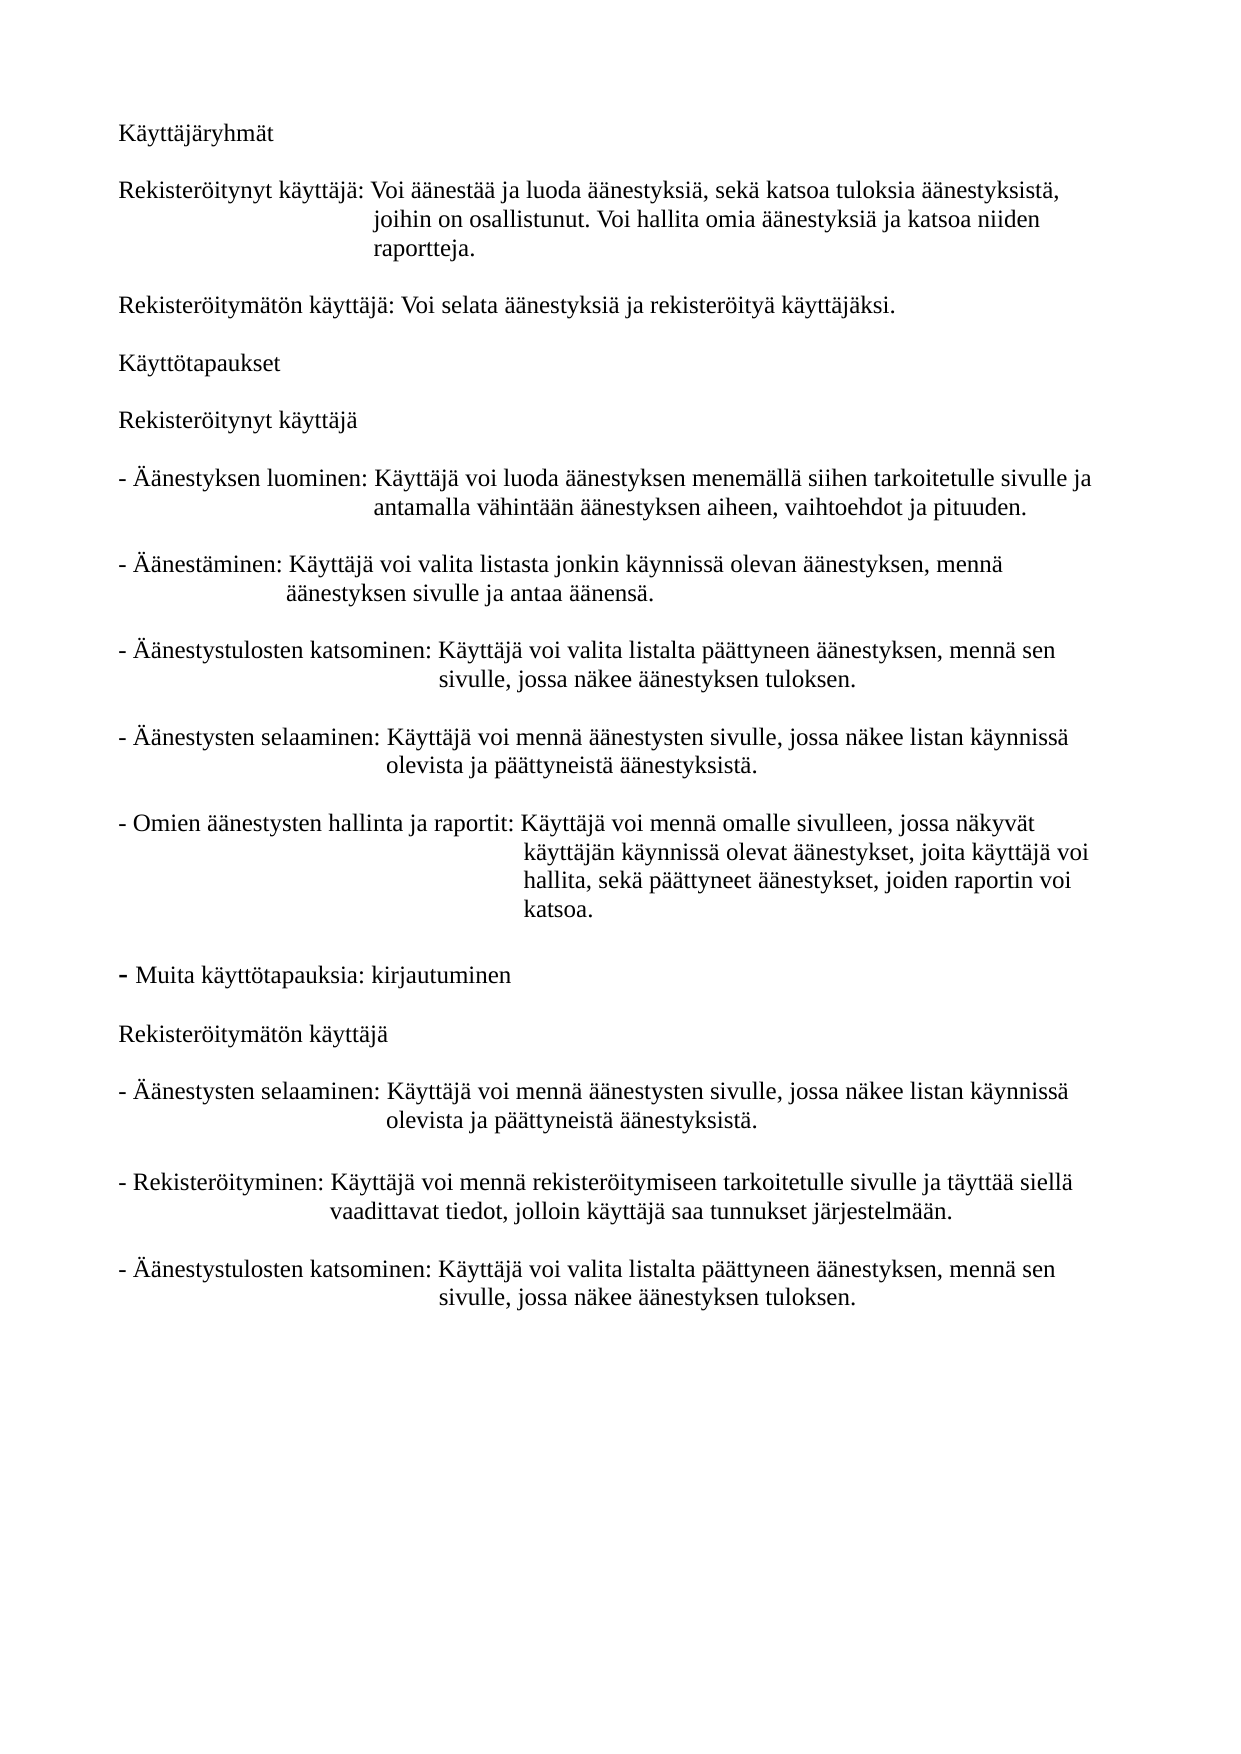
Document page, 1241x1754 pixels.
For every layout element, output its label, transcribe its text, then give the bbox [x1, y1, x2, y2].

text - Rekisteröityminen: Käyttäjä voi mennä rekisteröitymiseen tarkoitetulle sivulle ja täyttää siellä vaadittavat tiedot, jolloin käyttäjä saa tunnukset järjestelmään. [118, 1167, 1122, 1225]
text - Äänestystulosten katsominen: Käyttäjä voi valita listalta päättyneen äänestyksen, mennä sen [118, 636, 1122, 664]
text sivulle, jossa näkee äänestyksen tuloksen. [118, 664, 1122, 693]
text Rekisteröitymätön käyttäjä: Voi selata äänestyksiä ja rekisteröityä käyttäjäksi. [118, 291, 1122, 319]
text Rekisteröitymätön käyttäjä [118, 1019, 1122, 1048]
text Käyttäjäryhmät [118, 118, 1122, 147]
text - Äänestyksen luominen: Käyttäjä voi luoda äänestyksen menemällä siihen tarkoitetulle sivulle ja antamalla vähintään äänestyksen aiheen, vaihtoehdot ja pituuden. [118, 463, 1122, 521]
text - Äänestysten selaaminen: Käyttäjä voi mennä äänestysten sivulle, jossa näkee listan käynnissä olevista ja päättyneistä äänestyksistä. [118, 1076, 1122, 1134]
text Rekisteröitynyt käyttäjä: Voi äänestää ja luoda äänestyksiä, sekä katsoa tuloksia äänestyksistä, joihin on osallistunut. Voi hallita omia äänestyksiä ja katsoa niiden raportteja. [118, 176, 1122, 262]
text Käyttötapaukset [118, 348, 1122, 377]
text - Äänestystulosten katsominen: Käyttäjä voi valita listalta päättyneen äänestyksen, mennä sen [118, 1254, 1122, 1282]
text - Äänestäminen: Käyttäjä voi valita listasta jonkin käynnissä olevan äänestyksen, mennä äänestyksen sivulle ja antaa äänensä. [118, 549, 1122, 607]
text - Muita käyttötapauksia: kirjautuminen [118, 957, 1122, 990]
text Rekisteröitynyt käyttäjä [118, 406, 1122, 434]
text - Omien äänestysten hallinta ja raportit: Käyttäjä voi mennä omalle sivulleen, jossa näkyvät käyttäjän käynnissä olevat äänestykset, joita käyttäjä voi hallita, sekä päättyneet äänestykset, joiden raportin voi katsoa. [118, 808, 1122, 923]
text - Äänestysten selaaminen: Käyttäjä voi mennä äänestysten sivulle, jossa näkee listan käynnissä olevista ja päättyneistä äänestyksistä. [118, 722, 1122, 779]
text sivulle, jossa näkee äänestyksen tuloksen. [118, 1282, 1122, 1311]
